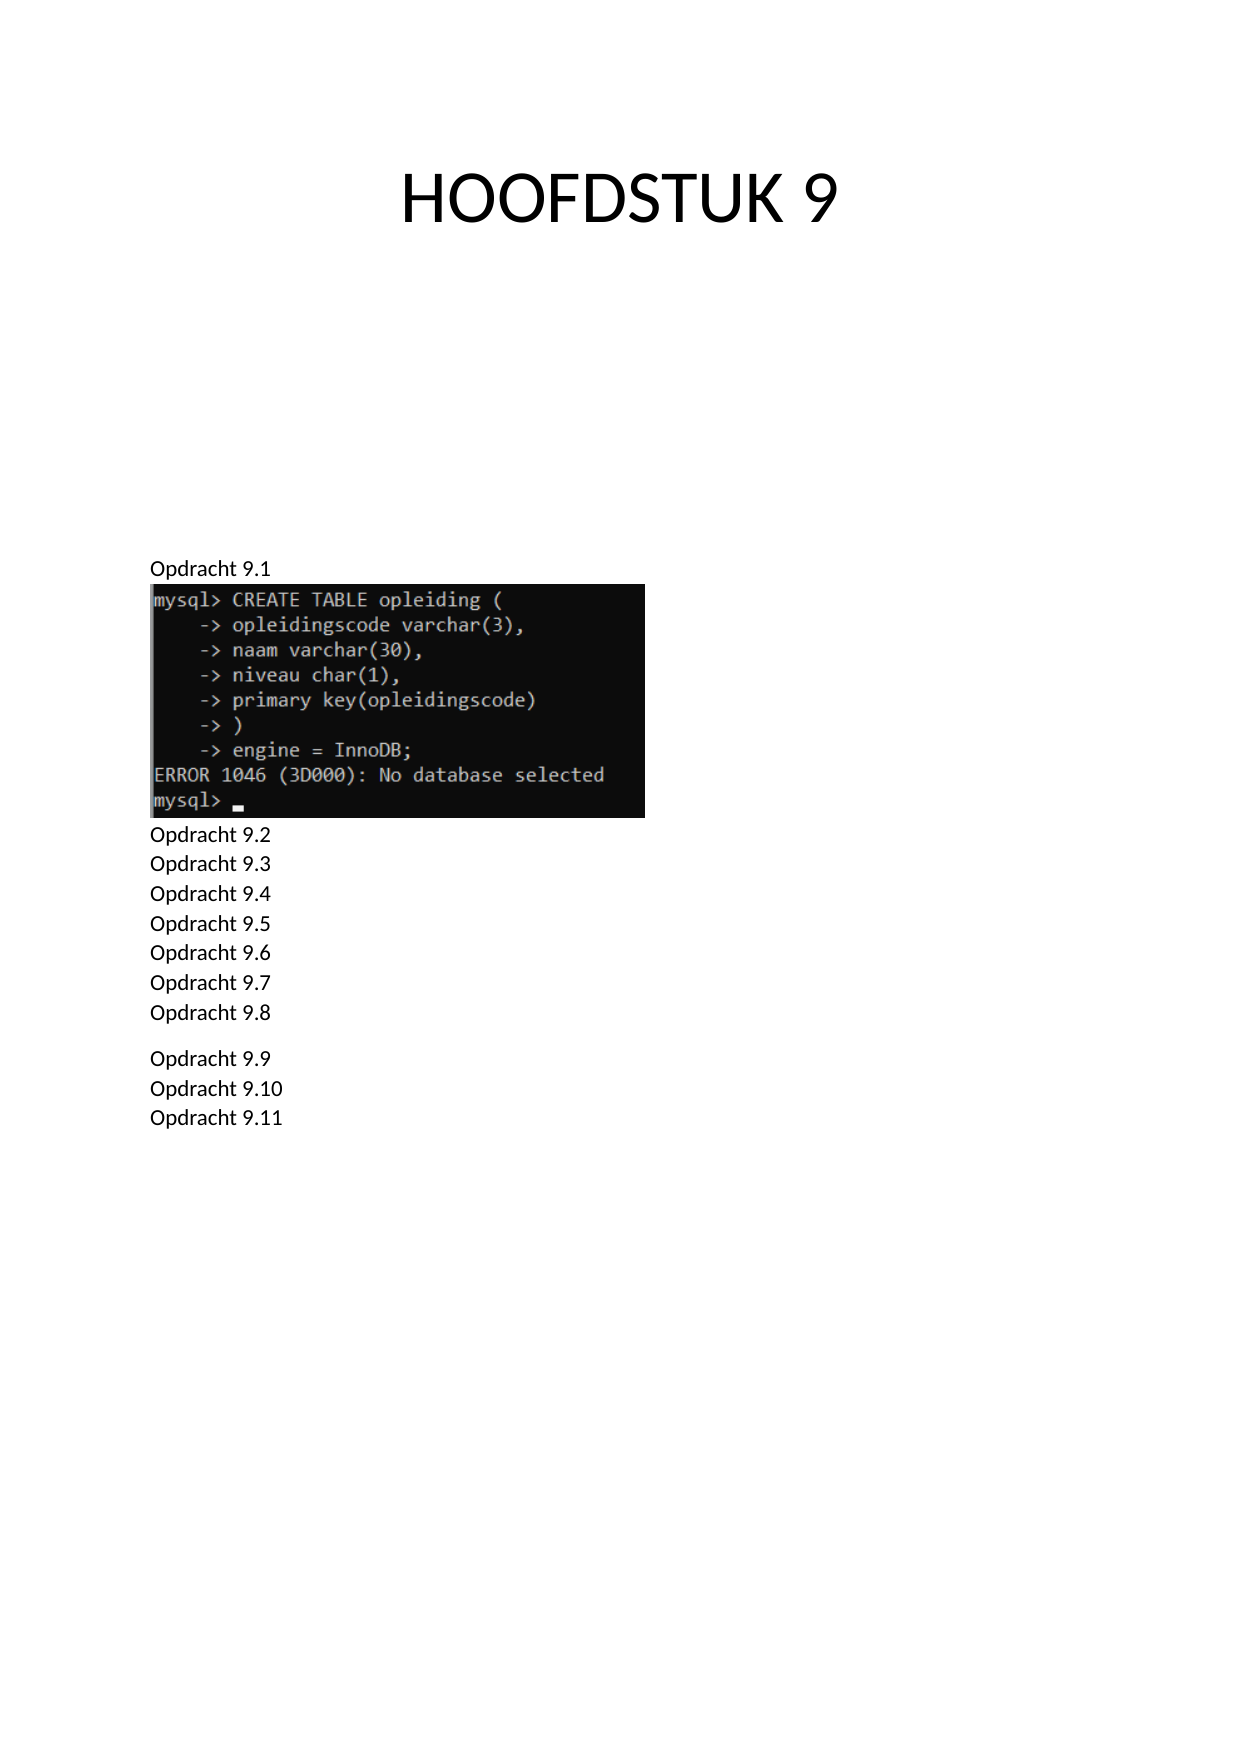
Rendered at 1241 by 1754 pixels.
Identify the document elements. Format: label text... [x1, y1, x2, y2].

text Opdracht 9.1 Opdracht 9.2 Opdracht 9.3 Opdracht 9.4 Opdracht 9.5 Opdracht 9.6 Opdracht 9.7 Opdracht 9.8 [150, 554, 1090, 1026]
text Opdracht 9.9 Opdracht 9.10 Opdracht 9.11 [150, 1044, 1090, 1132]
text HOOFDSTUK 9 [150, 150, 1090, 532]
